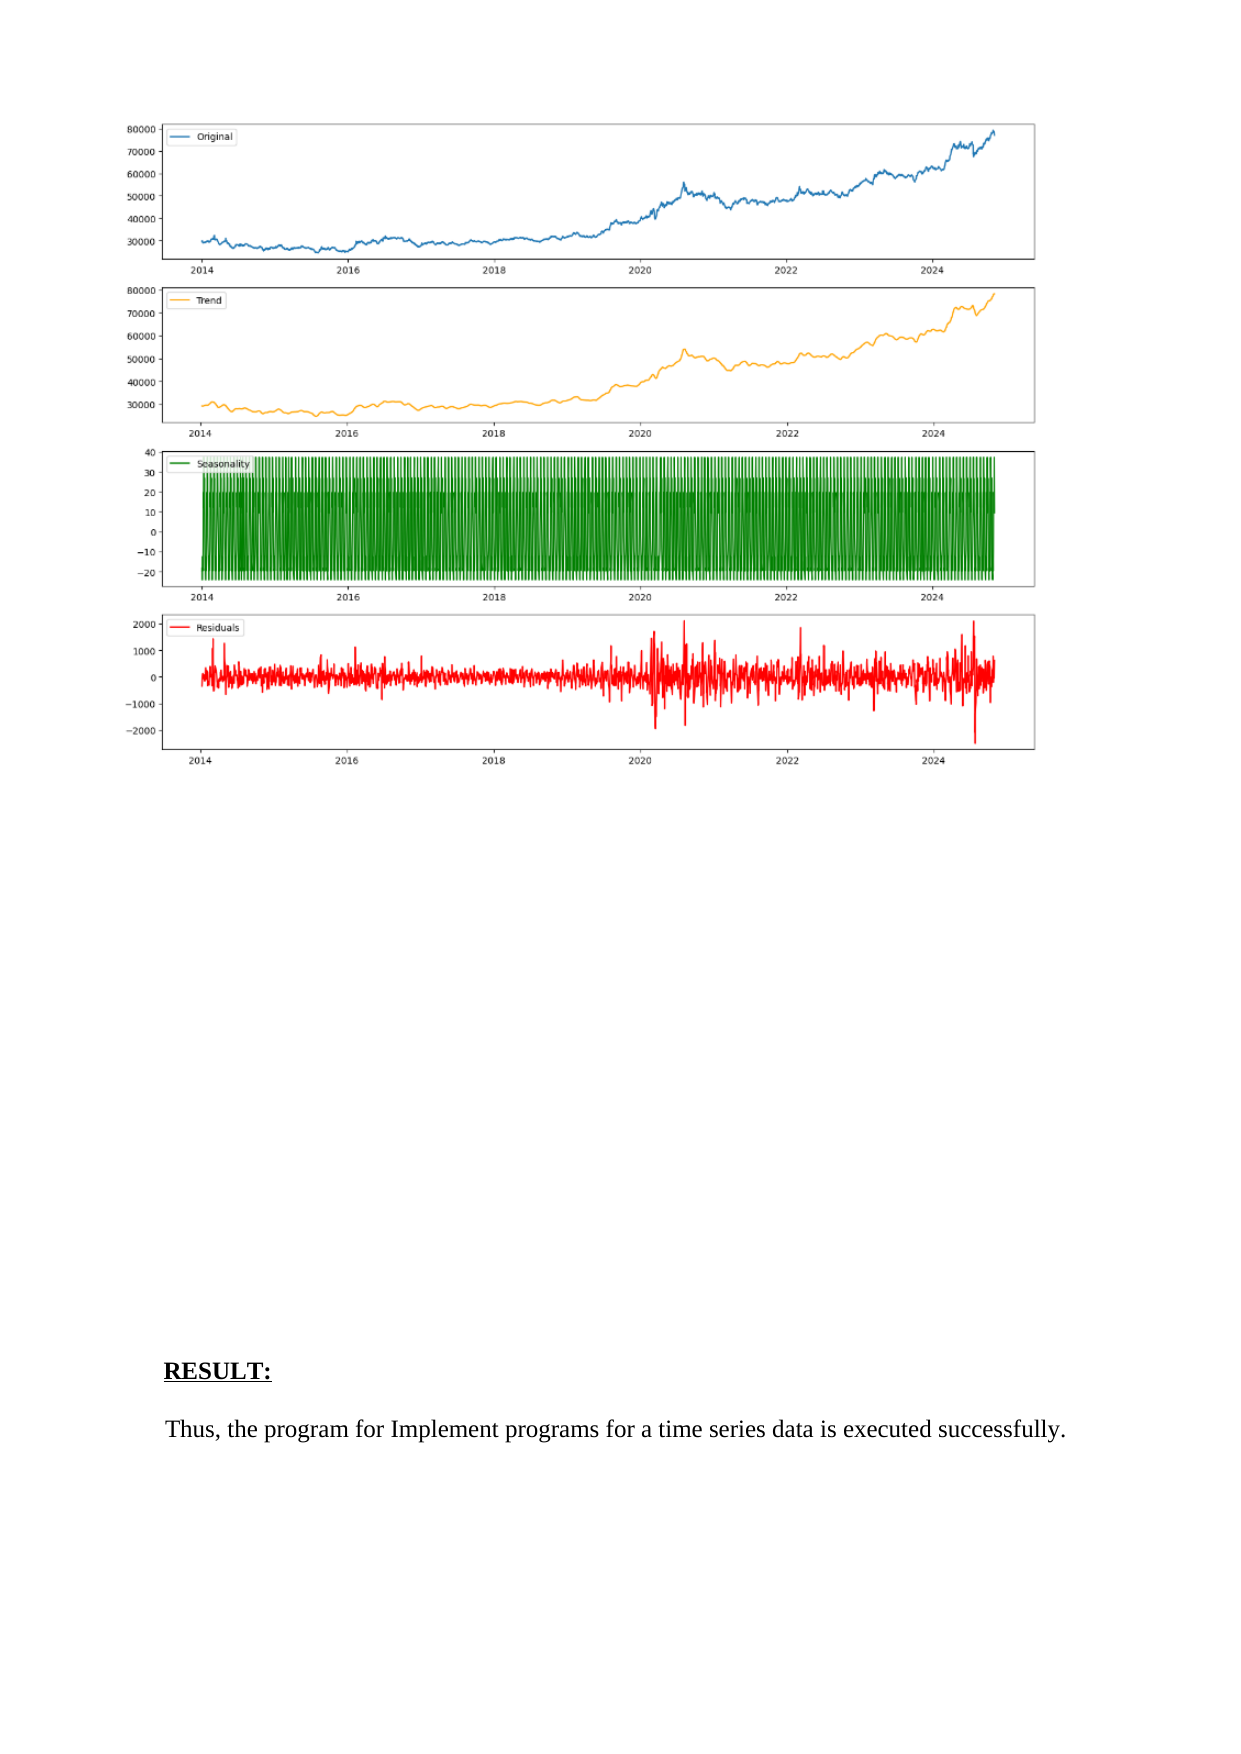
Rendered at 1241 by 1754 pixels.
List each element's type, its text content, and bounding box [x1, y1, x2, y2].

text RESULT: [163, 1356, 1122, 1385]
text Thus, the program for Implement programs for a time series data is executed successfully. [165, 1414, 1118, 1443]
